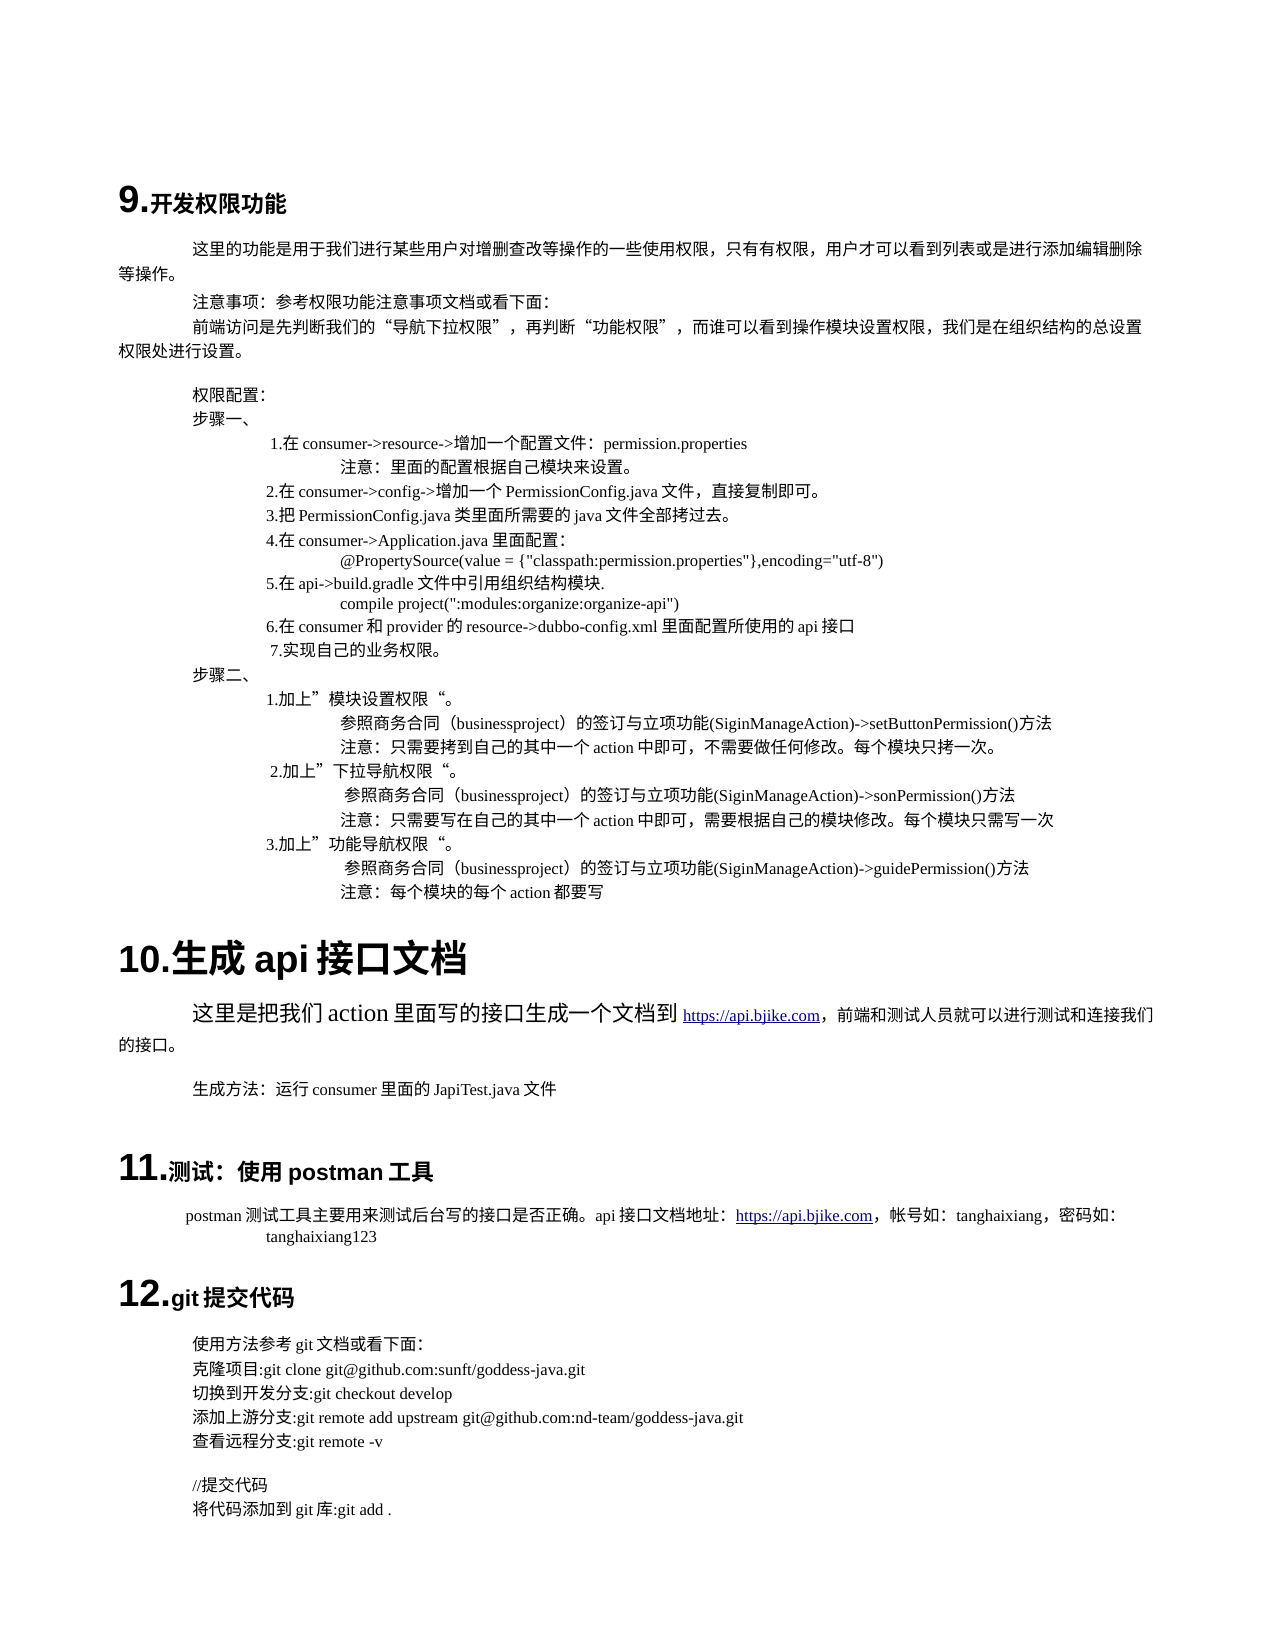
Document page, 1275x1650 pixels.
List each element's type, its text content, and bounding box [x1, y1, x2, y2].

text 1.在consumer->resource->增加一个配置文件：permission.properties [118, 430, 1157, 454]
text 参照商务合同（businessproject）的签订与立项功能(SiginManageAction)->sonPermission()方法 [118, 782, 1157, 807]
text 生成方法：运行consumer里面的JapiTest.java文件 [118, 1076, 1157, 1100]
subtitle 11.测试：使用postman工具 [118, 1144, 1157, 1188]
subtitle 9.开发权限功能 [118, 176, 1157, 220]
text 2.加上”下拉导航权限“。 [118, 758, 1157, 782]
text postman测试工具主要用来测试后台写的接口是否正确。api接口文档地址：https://api.bjike.com，帐号如：tanghaixiang，密码如： tanghaixiang123 [118, 1200, 1157, 1246]
text 注意事项：参考权限功能注意事项文档或看下面： [118, 285, 1157, 314]
text 参照商务合同（businessproject）的签订与立项功能(SiginManageAction)->guidePermission()方法 [118, 855, 1157, 879]
text 切换到开发分支:git checkout develop [118, 1380, 1157, 1404]
text 前端访问是先判断我们的“导航下拉权限”，再判断“功能权限”，而谁可以看到操作模块设置权限，我们是在组织结构的总设置权限处进行设置。 [118, 314, 1157, 362]
text 这里是把我们action里面写的接口生成一个文档到 https://api.bjike.com，前端和测试人员就可以进行测试和连接我们的接口。 [118, 996, 1157, 1056]
text 注意：只需要写在自己的其中一个action中即可，需要根据自己的模块修改。每个模块只需写一次 [118, 807, 1157, 831]
text 注意：每个模块的每个action都要写 [118, 879, 1157, 903]
text 步骤二、 [118, 662, 1157, 686]
text 查看远程分支:git remote -v [118, 1428, 1157, 1452]
text 参照商务合同（businessproject）的签订与立项功能(SiginManageAction)->setButtonPermission()方法 [118, 710, 1157, 734]
text 这里的功能是用于我们进行某些用户对增删查改等操作的一些使用权限，只有有权限，用户才可以看到列表或是进行添加编辑删除等操作。 [118, 232, 1157, 285]
text 3.加上”功能导航权限“。 [118, 831, 1157, 855]
text //提交代码 [118, 1472, 1157, 1496]
text 步骤一、 [118, 406, 1157, 430]
text 4.在consumer->Application.java里面配置： [118, 527, 1157, 551]
text 6.在consumer和provider的resource->dubbo-config.xml里面配置所使用的api接口 [118, 613, 1157, 637]
text 注意：里面的配置根据自己模块来设置。 [118, 454, 1157, 478]
text 7.实现自己的业务权限。 [118, 637, 1157, 662]
text 使用方法参考git文档或看下面： [118, 1327, 1157, 1356]
subtitle 10.生成api接口文档 [118, 928, 1157, 983]
text compile project(":modules:organize:organize-api") [118, 594, 1157, 613]
text 权限配置： [118, 382, 1157, 406]
text 2.在consumer->config->增加一个PermissionConfig.java文件，直接复制即可。 [118, 478, 1157, 502]
text 将代码添加到git库:git add . [118, 1496, 1157, 1520]
text 添加上游分支:git remote add upstream git@github.com:nd-team/goddess-java.git [118, 1404, 1157, 1428]
text 1.加上”模块设置权限“。 [118, 686, 1157, 710]
text 3.把PermissionConfig.java类里面所需要的java文件全部拷过去。 [118, 502, 1157, 527]
text @PropertySource(value = {"classpath:permission.properties"},encoding="utf-8") [118, 551, 1157, 570]
subtitle 12.git提交代码 [118, 1271, 1157, 1314]
text 克隆项目:git clone git@github.com:sunft/goddess-java.git [118, 1356, 1157, 1380]
text 5.在api->build.gradle文件中引用组织结构模块. [118, 570, 1157, 594]
text 注意：只需要拷到自己的其中一个action中即可，不需要做任何修改。每个模块只拷一次。 [118, 734, 1157, 758]
